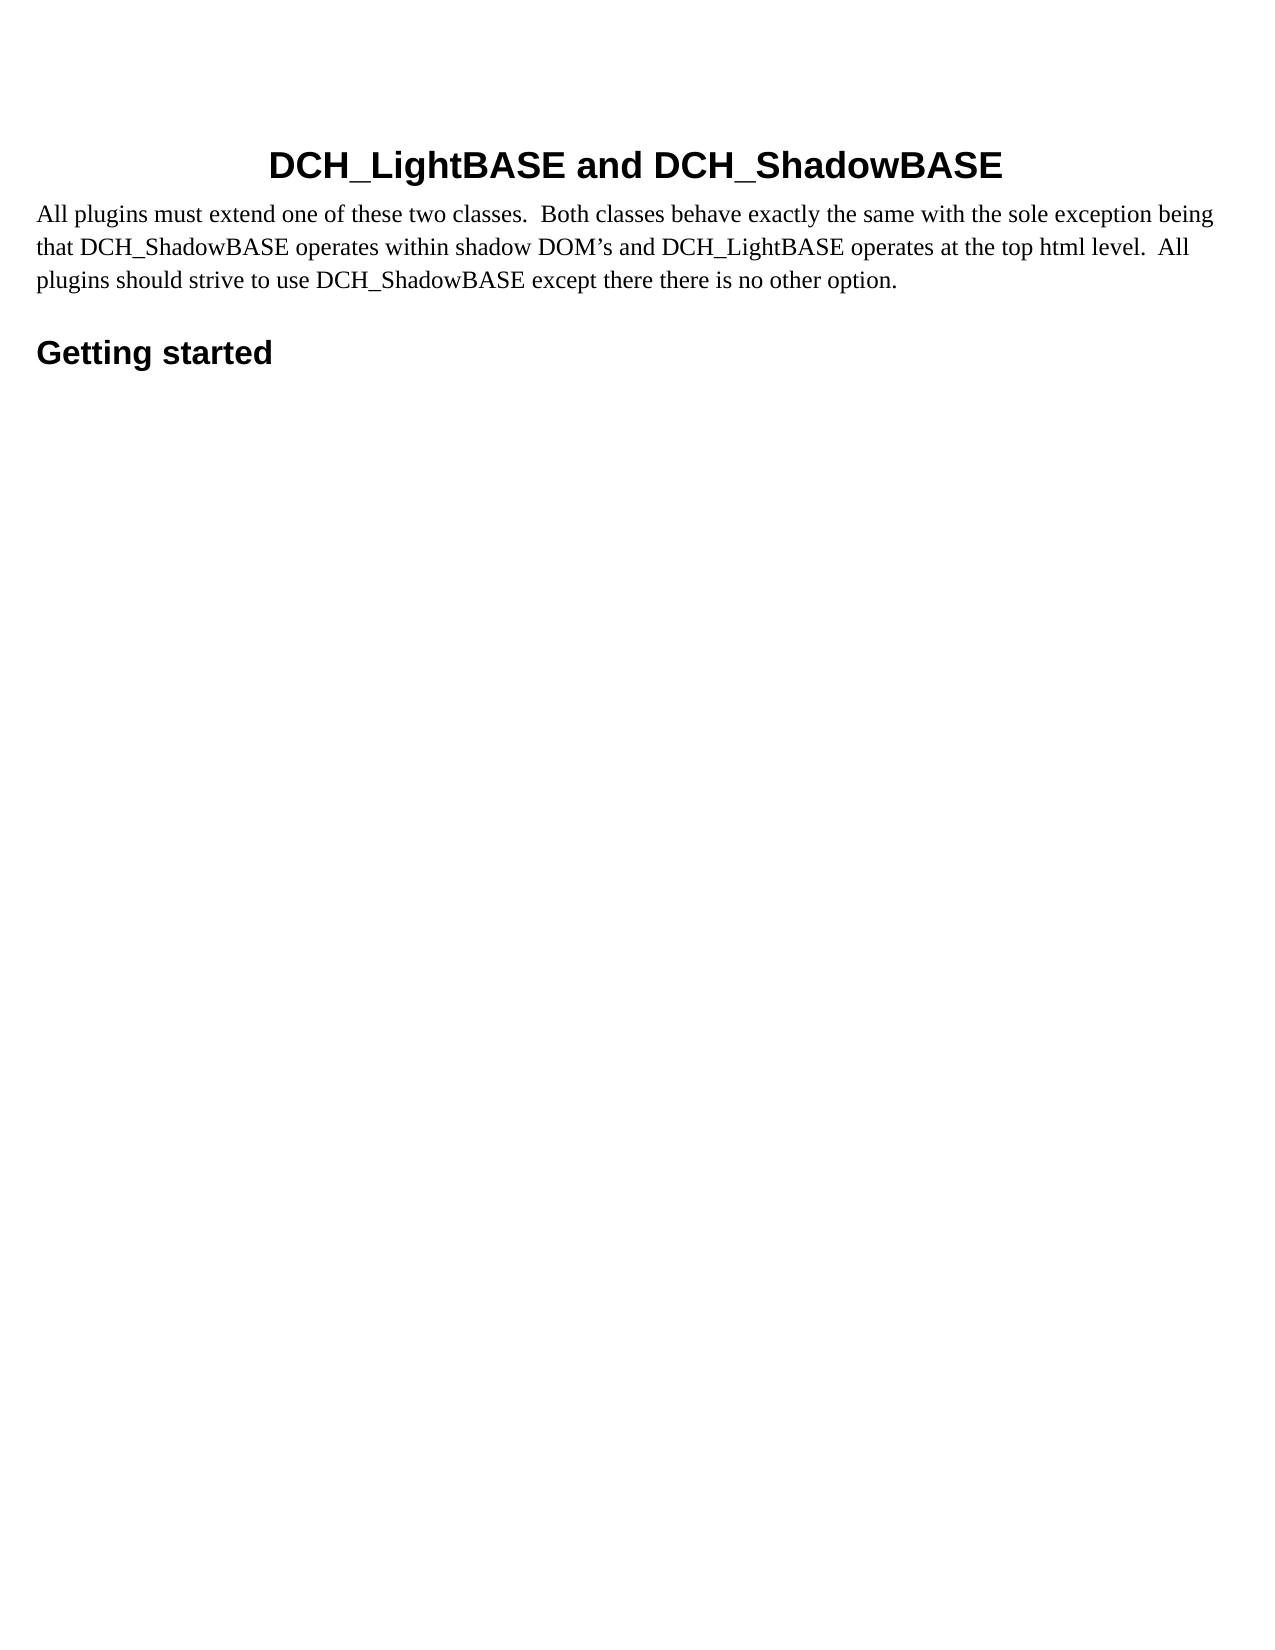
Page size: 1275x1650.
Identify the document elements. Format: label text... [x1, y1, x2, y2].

text All plugins must extend one of these two classes. Both classes behave exactly the same with the sole exception being that DCH_ShadowBASE operates within shadow DOM’s and DCH_LightBASE operates at the top html level. All plugins should strive to use DCH_ShadowBASE except there there is no other option. [36, 199, 1236, 293]
subtitle Getting started [36, 333, 1236, 372]
subtitle DCH_LightBASE and DCH_ShadowBASE [36, 143, 1236, 186]
